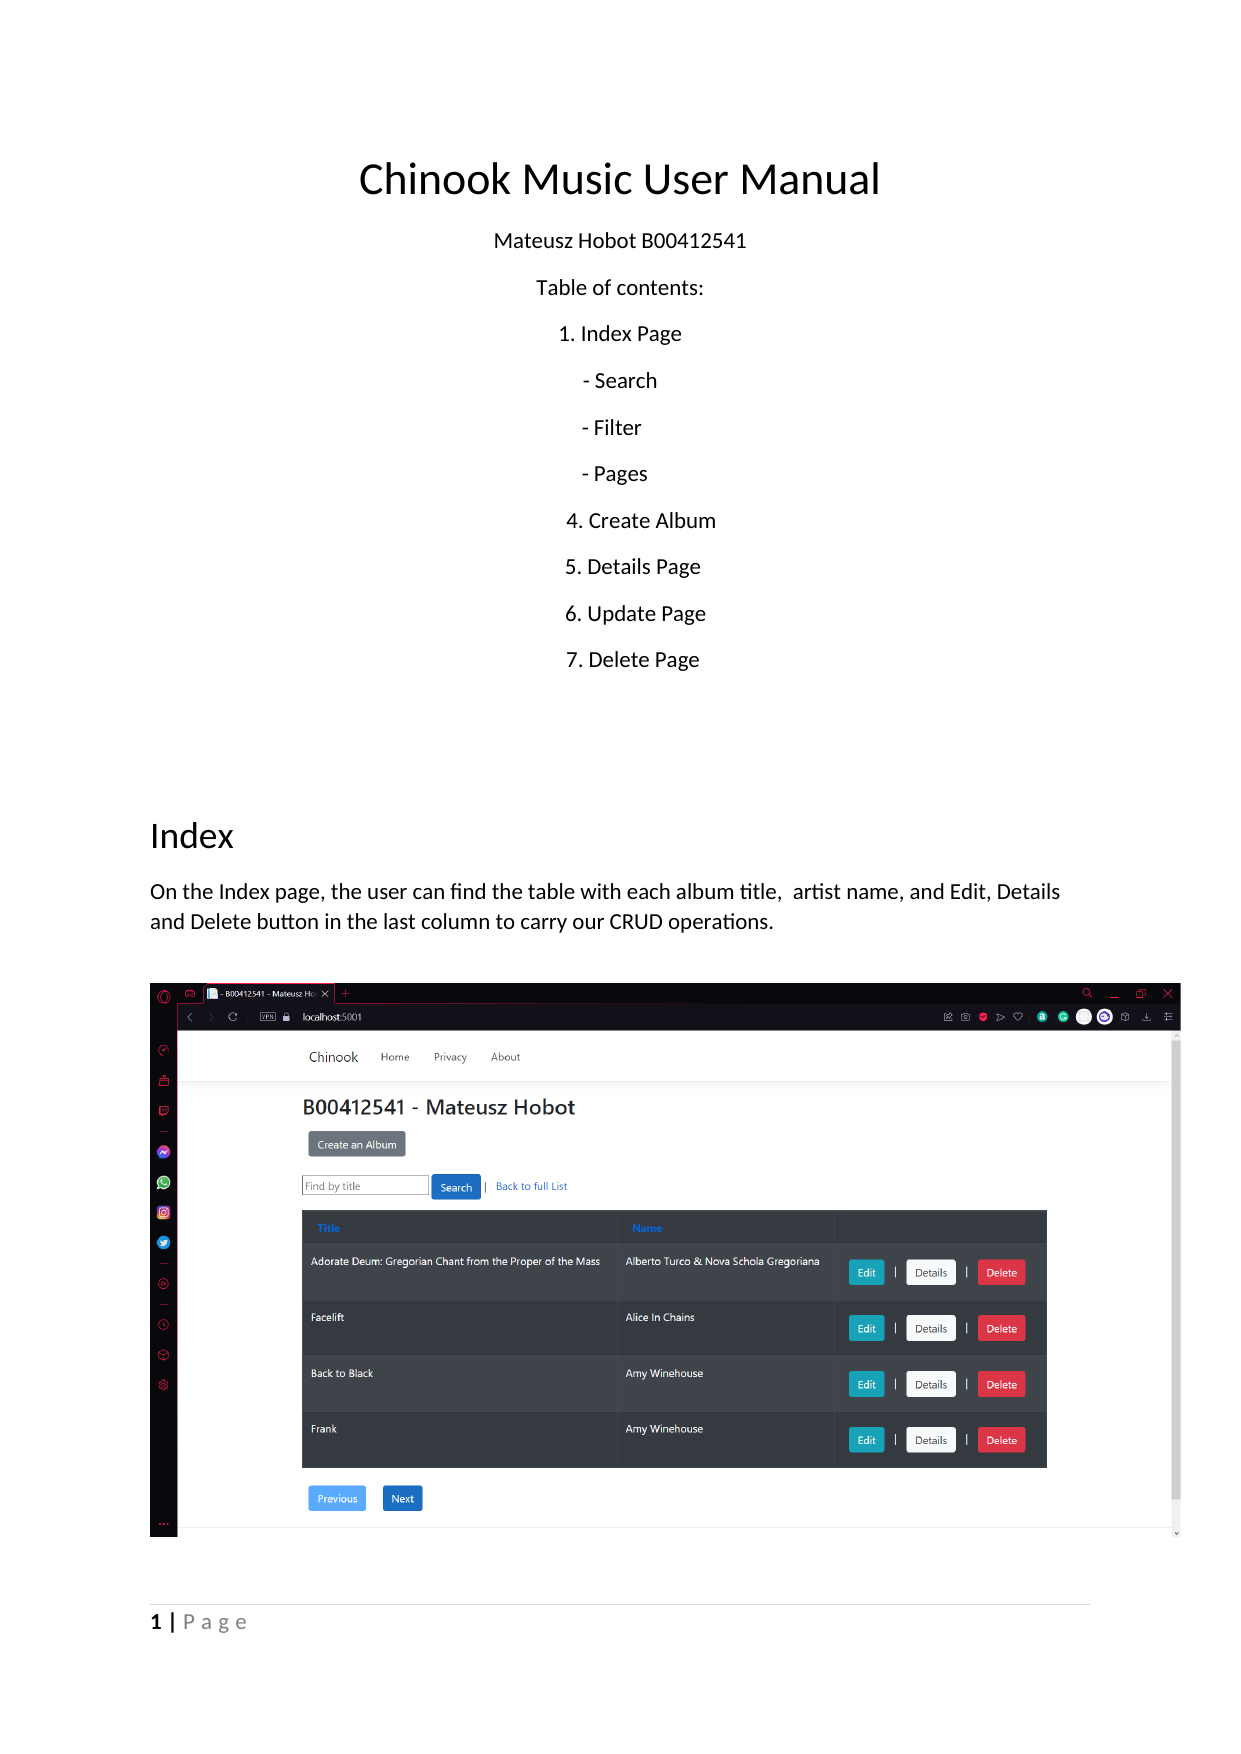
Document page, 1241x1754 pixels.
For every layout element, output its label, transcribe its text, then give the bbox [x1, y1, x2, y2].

text 4. Create Album [525, 506, 1090, 534]
text - Pages [150, 459, 1090, 487]
text On the Index page, the user can find the table with each album title, artist name, and Edit, Details and Delete button in the last column to carry our CRUD operations. [150, 877, 1090, 965]
text 1. Index Page [150, 319, 1090, 348]
text 5. Details Page [150, 552, 1090, 580]
text 6. Update Page [150, 599, 1090, 627]
text 7. Delete Page [150, 646, 1090, 793]
text Mateusz Hobot B00412541 [150, 226, 1090, 254]
text Index [150, 812, 1090, 857]
text Table of contents: [150, 273, 1090, 301]
text - Search [150, 366, 1090, 394]
text Chinook Music User Manual [150, 150, 1090, 206]
text - Filter [150, 413, 1090, 441]
